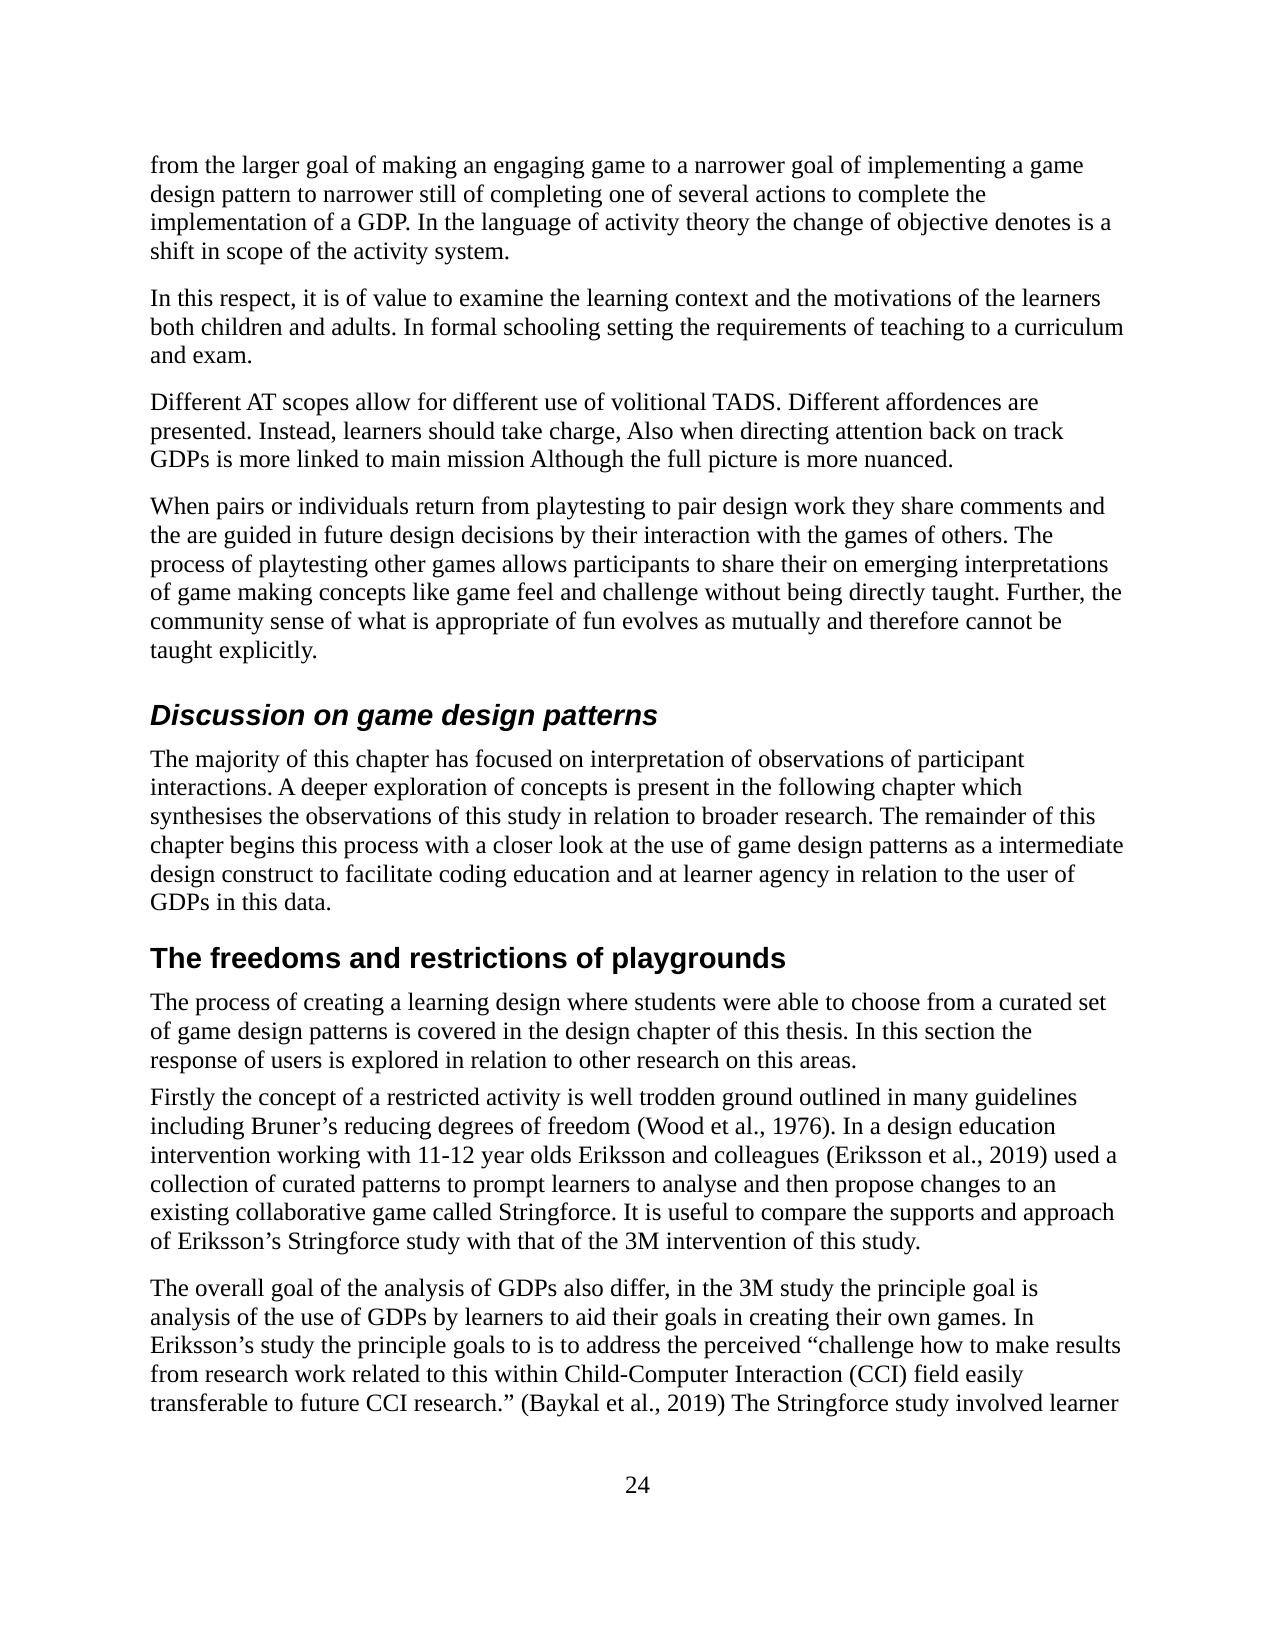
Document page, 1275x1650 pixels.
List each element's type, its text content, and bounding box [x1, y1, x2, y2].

subtitle Discussion on game design patterns [150, 698, 1125, 731]
text The process of creating a learning design where students were able to choose from a curated set of game design patterns is covered in the design chapter of this thesis. In this section the response of users is explored in relation to other research on this areas. [150, 987, 1125, 1073]
text Firstly the concept of a restricted activity is well trodden ground outlined in many guidelines including Bruner’s reducing degrees of freedom (Wood et al., 1976). In a design education intervention working with 11-12 year olds Eriksson and colleagues (Eriksson et al., 2019) used a collection of curated patterns to prompt learners to analyse and then propose changes to an existing collaborative game called Stringforce. It is useful to compare the supports and approach of Eriksson’s Stringforce study with that of the 3M intervention of this study. [150, 1082, 1125, 1255]
text from the larger goal of making an engaging game to a narrower goal of implementing a game design pattern to narrower still of completing one of several actions to complete the implementation of a GDP. In the language of activity theory the change of objective denotes is a shift in scope of the activity system. [150, 150, 1125, 265]
text The majority of this chapter has focused on interpretation of observations of participant interactions. A deeper exploration of concepts is present in the following chapter which synthesises the observations of this study in relation to broader research. The remainder of this chapter begins this process with a closer look at the use of game design patterns as a intermediate design construct to facilitate coding education and at learner agency in relation to the user of GDPs in this data. [150, 744, 1125, 916]
subtitle The freedoms and restrictions of playgrounds [150, 941, 1125, 975]
text Different AT scopes allow for different use of volitional TADS. Different affordences are presented. Instead, learners should take charge, Also when directing attention back on track GDPs is more linked to main mission Although the full picture is more nuanced. [150, 387, 1125, 473]
text In this respect, it is of value to examine the learning context and the motivations of the learners both children and adults. In formal schooling setting the requirements of teaching to a curriculum and exam. [150, 283, 1125, 369]
text The overall goal of the analysis of GDPs also differ, in the 3M study the principle goal is analysis of the use of GDPs by learners to aid their goals in creating their own games. In Eriksson’s study the principle goals to is to address the perceived “challenge how to make results from research work related to this within Child-Computer Interaction (CCI) field easily transferable to future CCI research.” (Baykal et al., 2019) The Stringforce study involved learner [150, 1273, 1125, 1417]
text When pairs or individuals return from playtesting to pair design work they share comments and the are guided in future design decisions by their interaction with the games of others. The process of playtesting other games allows participants to share their on emerging interpretations of game making concepts like game feel and challenge without being directly taught. Further, the community sense of what is appropriate of fun evolves as mutually and therefore cannot be taught explicitly. [150, 491, 1125, 664]
